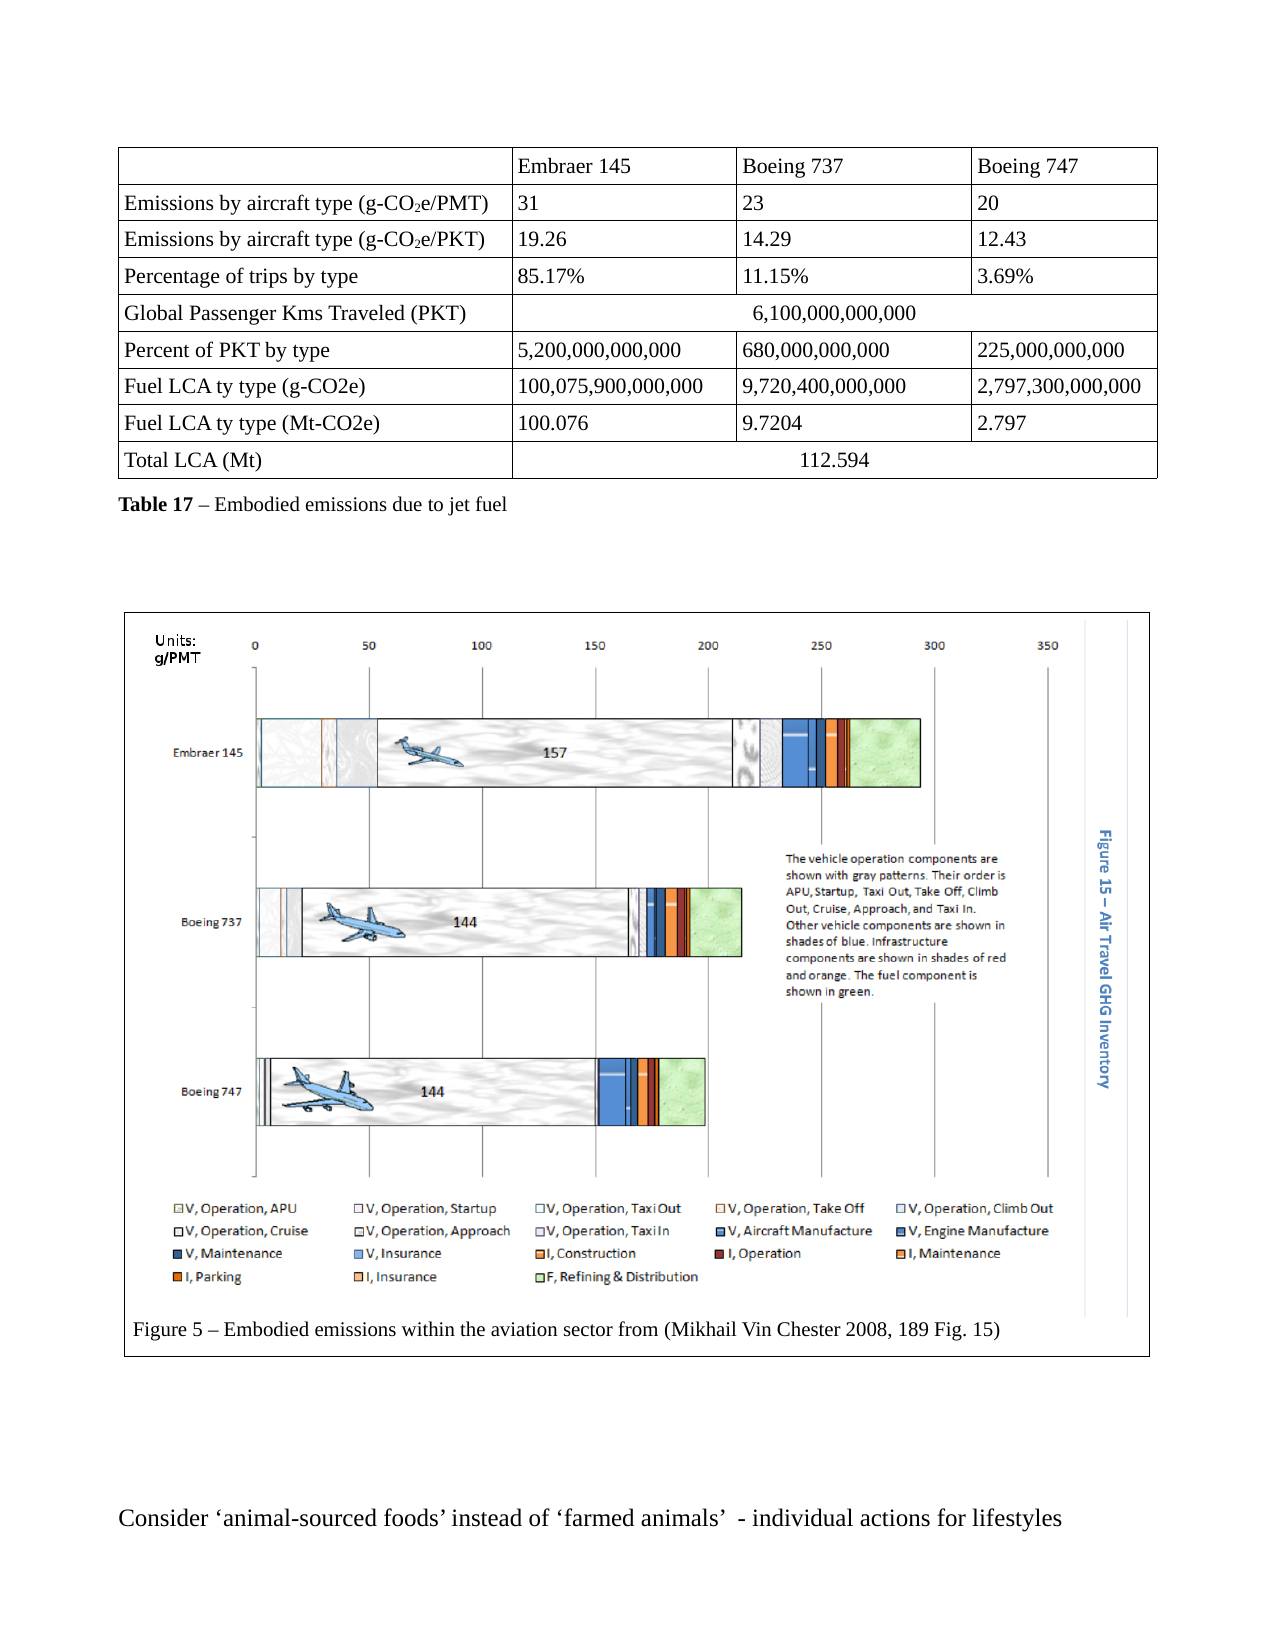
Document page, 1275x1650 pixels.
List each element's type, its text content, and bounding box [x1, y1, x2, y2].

table_cell Fuel LCA ty type (g-CO2e) [119, 369, 512, 404]
table_cell 20 [972, 185, 1157, 220]
table_header Boeing 737 [737, 148, 971, 184]
table_cell Emissions by aircraft type (g-CO2e/PKT) [119, 221, 512, 257]
table_header Embraer 145 [513, 148, 736, 184]
table_cell 680,000,000,000 [737, 332, 971, 367]
text Table 17 – Embodied emissions due to jet fuel [118, 492, 1157, 516]
table_cell 11.15% [737, 258, 971, 294]
table_cell Global Passenger Kms Traveled (PKT) [119, 295, 512, 331]
table_cell 100.076 [513, 405, 736, 441]
table_cell 2,797,300,000,000 [972, 369, 1157, 404]
table_cell 3.69% [972, 258, 1157, 294]
table_cell 225,000,000,000 [972, 332, 1157, 367]
table_cell 12.43 [972, 221, 1157, 257]
table_cell Total LCA (Mt) [119, 442, 512, 478]
table_cell 31 [513, 185, 736, 220]
table_cell 112.594 [513, 442, 1157, 478]
table_cell 19.26 [513, 221, 736, 257]
table_cell 9,720,400,000,000 [737, 369, 971, 404]
table_cell 23 [737, 185, 971, 220]
table_cell Fuel LCA ty type (Mt-CO2e) [119, 405, 512, 441]
table_cell Percent of PKT by type [119, 332, 512, 367]
table_cell 5,200,000,000,000 [513, 332, 736, 367]
table_cell Emissions by aircraft type (g-CO2e/PMT) [119, 185, 512, 220]
picture [141, 620, 1131, 1317]
table_header [119, 148, 512, 184]
table_cell 14.29 [737, 221, 971, 257]
table_cell Percentage of trips by type [119, 258, 512, 294]
table_cell 6,100,000,000,000 [513, 295, 1157, 331]
table_cell 2.797 [972, 405, 1157, 441]
table_header Boeing 747 [972, 148, 1157, 184]
table_cell 100,075,900,000,000 [513, 369, 736, 404]
text Figure 5 – Embodied emissions within the aviation sector from (Mikhail Vin Chester 2008, 189 Fig. 15) [133, 621, 1140, 1341]
table_cell 85.17% [513, 258, 736, 294]
table_cell 9.7204 [737, 405, 971, 441]
